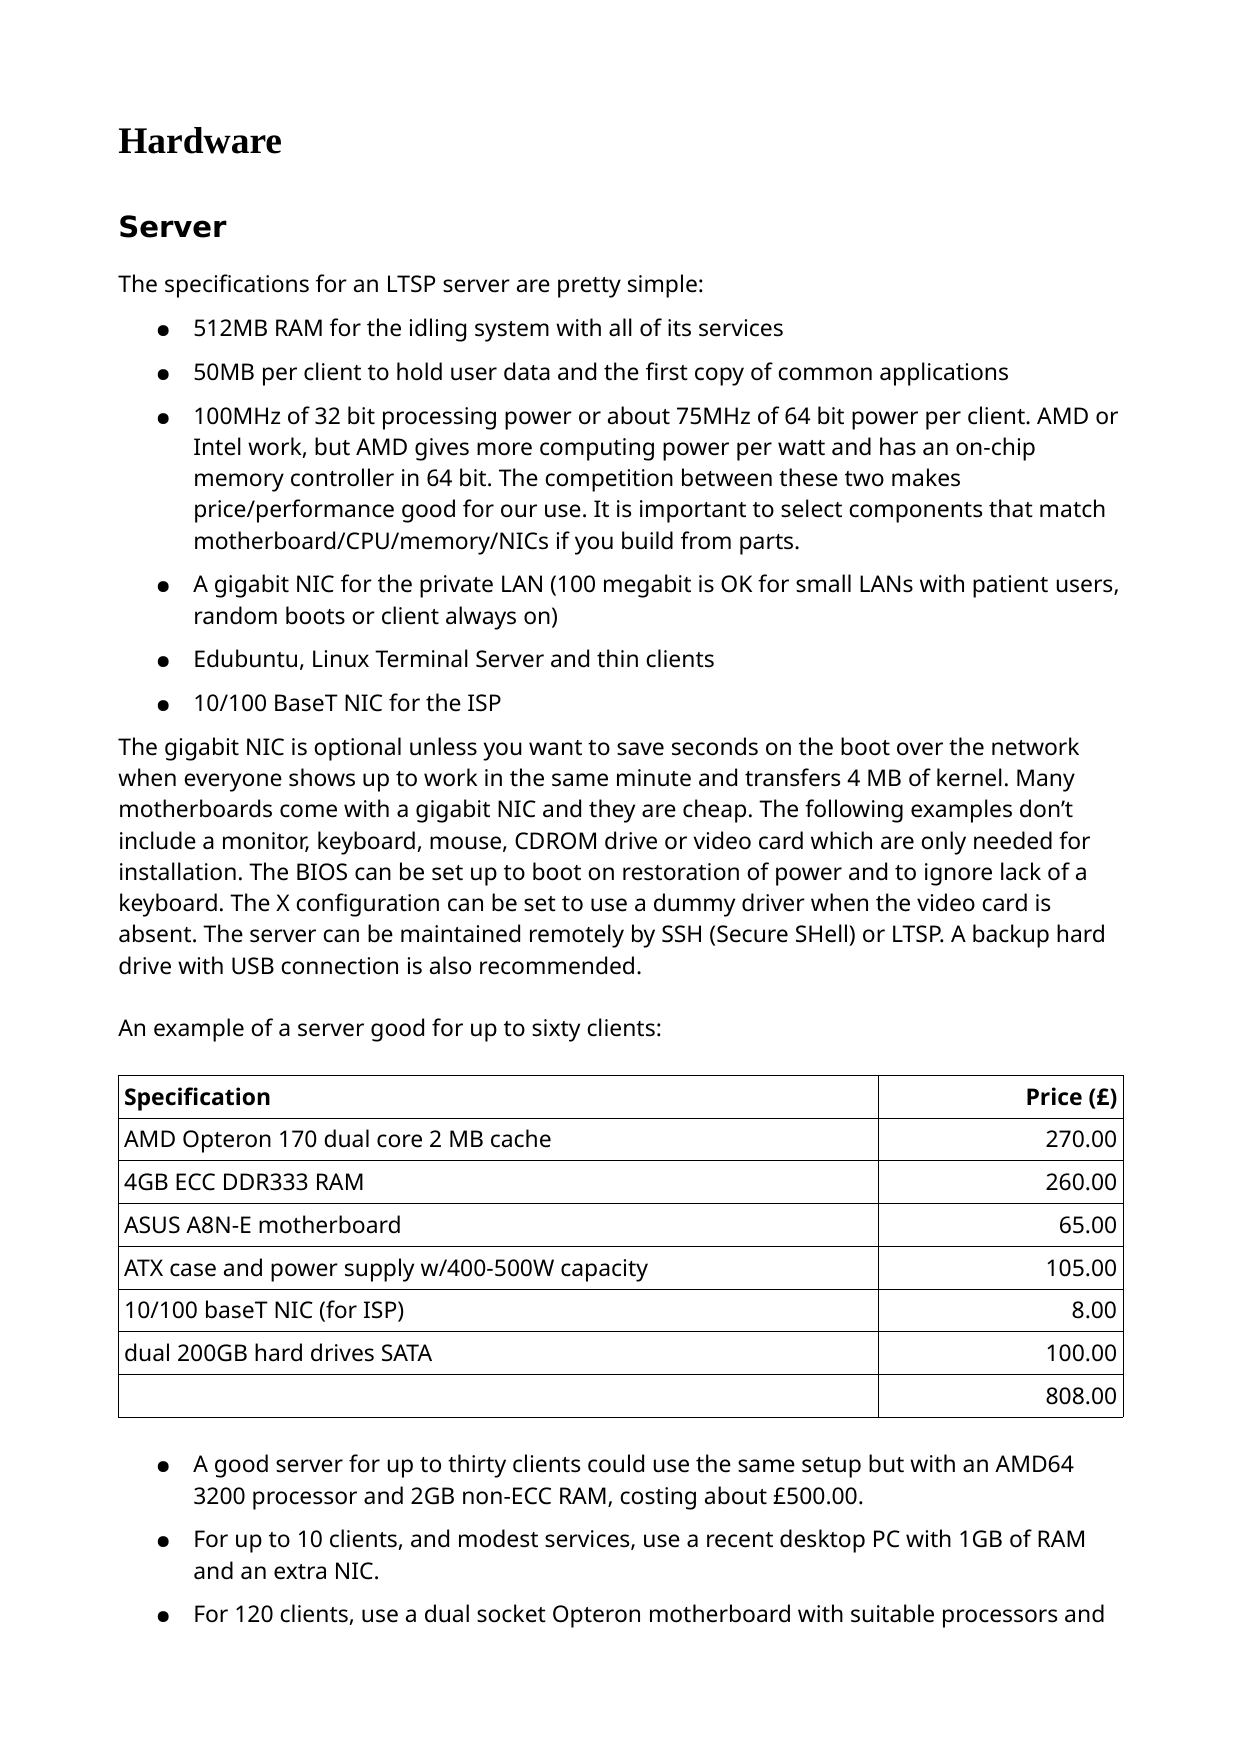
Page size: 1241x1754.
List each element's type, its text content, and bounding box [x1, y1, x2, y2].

table_cell 100.00 [879, 1332, 1123, 1374]
table_cell 4GB ECC DDR333 RAM [119, 1161, 878, 1203]
list For up to 10 clients, and modest services, use a recent desktop PC with 1GB of RAM and an extra NIC. [156, 1523, 1122, 1586]
list Edubuntu, Linux Terminal Server and thin clients [156, 643, 1122, 674]
subtitle Hardware [118, 118, 1122, 161]
table_cell 105.00 [879, 1247, 1123, 1289]
table_cell 10/100 baseT NIC (for ISP) [119, 1290, 878, 1331]
list For 120 clients, use a dual socket Opteron motherboard with suitable processors and [156, 1598, 1122, 1630]
table_cell ATX case and power supply w/400-500W capacity [119, 1247, 878, 1289]
list 512MB RAM for the idling system with all of its services [156, 312, 1122, 343]
table_header Price (£) [879, 1076, 1123, 1117]
table_cell 8.00 [879, 1290, 1123, 1331]
list 100MHz of 32 bit processing power or about 75MHz of 64 bit power per client. AMD or Intel work, but AMD gives more computing power per watt and has an on-chip memory controller in 64 bit. The competition between these two makes price/performance good for our use. It is important to select components that match motherboard/CPU/memory/NICs if you build from parts. [156, 399, 1122, 556]
table_cell ASUS A8N-E motherboard [119, 1204, 878, 1246]
table_cell AMD Opteron 170 dual core 2 MB cache [119, 1119, 878, 1160]
table_cell 270.00 [879, 1119, 1123, 1160]
subtitle Server [118, 210, 1122, 244]
list A gigabit NIC for the private LAN (100 megabit is OK for small LANs with patient users, random boots or client always on) [156, 568, 1122, 631]
table_cell 65.00 [879, 1204, 1123, 1246]
text The gigabit NIC is optional unless you want to save seconds on the boot over the network when everyone shows up to work in the same minute and transfers 4 MB of kernel. Many motherboards come with a gigabit NIC and they are cheap. The following examples don’t include a monitor, keyboard, mouse, CDROM drive or video card which are only needed for installation. The BIOS can be set up to boot on restoration of power and to ignore lack of a keyboard. The X configuration can be set to use a dummy driver when the video card is absent. The server can be maintained remotely by SSH (Secure SHell) or LTSP. A backup hard drive with USB connection is also recommended. [118, 731, 1122, 981]
list 50MB per client to hold user data and the first copy of common applications [156, 356, 1122, 387]
table_header Specification [119, 1076, 878, 1117]
list 10/100 BaseT NIC for the ISP [156, 687, 1122, 718]
table_cell dual 200GB hard drives SATA [119, 1332, 878, 1374]
text An example of a server good for up to sixty clients: [118, 1012, 1122, 1043]
table_cell 808.00 [879, 1375, 1123, 1417]
table_cell 260.00 [879, 1161, 1123, 1203]
text The specifications for an LTSP server are pretty simple: [118, 268, 1122, 299]
table_cell [119, 1375, 878, 1417]
list A good server for up to thirty clients could use the same setup but with an AMD64 3200 processor and 2GB non-ECC RAM, costing about £500.00. [156, 1448, 1122, 1511]
